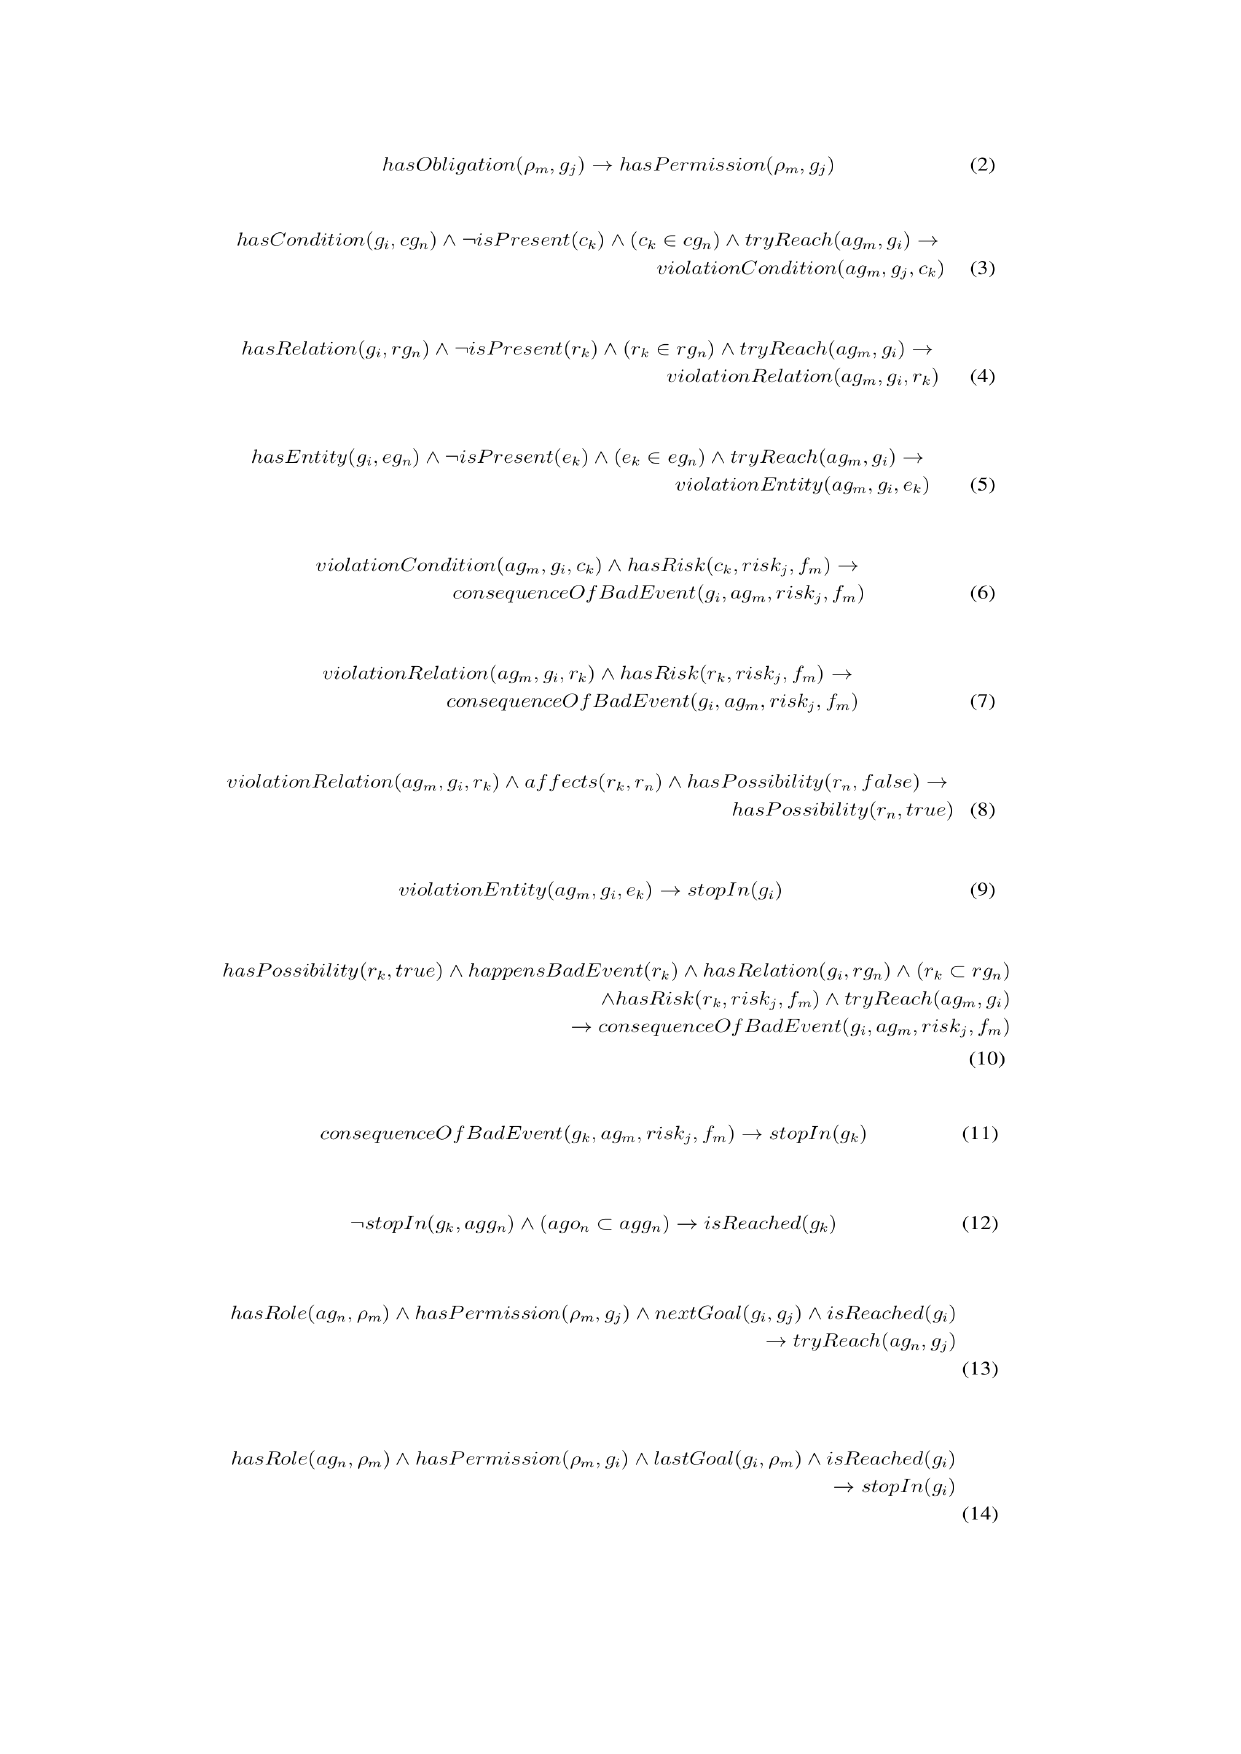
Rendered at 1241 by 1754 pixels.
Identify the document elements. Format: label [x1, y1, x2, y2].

picture [193, 142, 1044, 1540]
